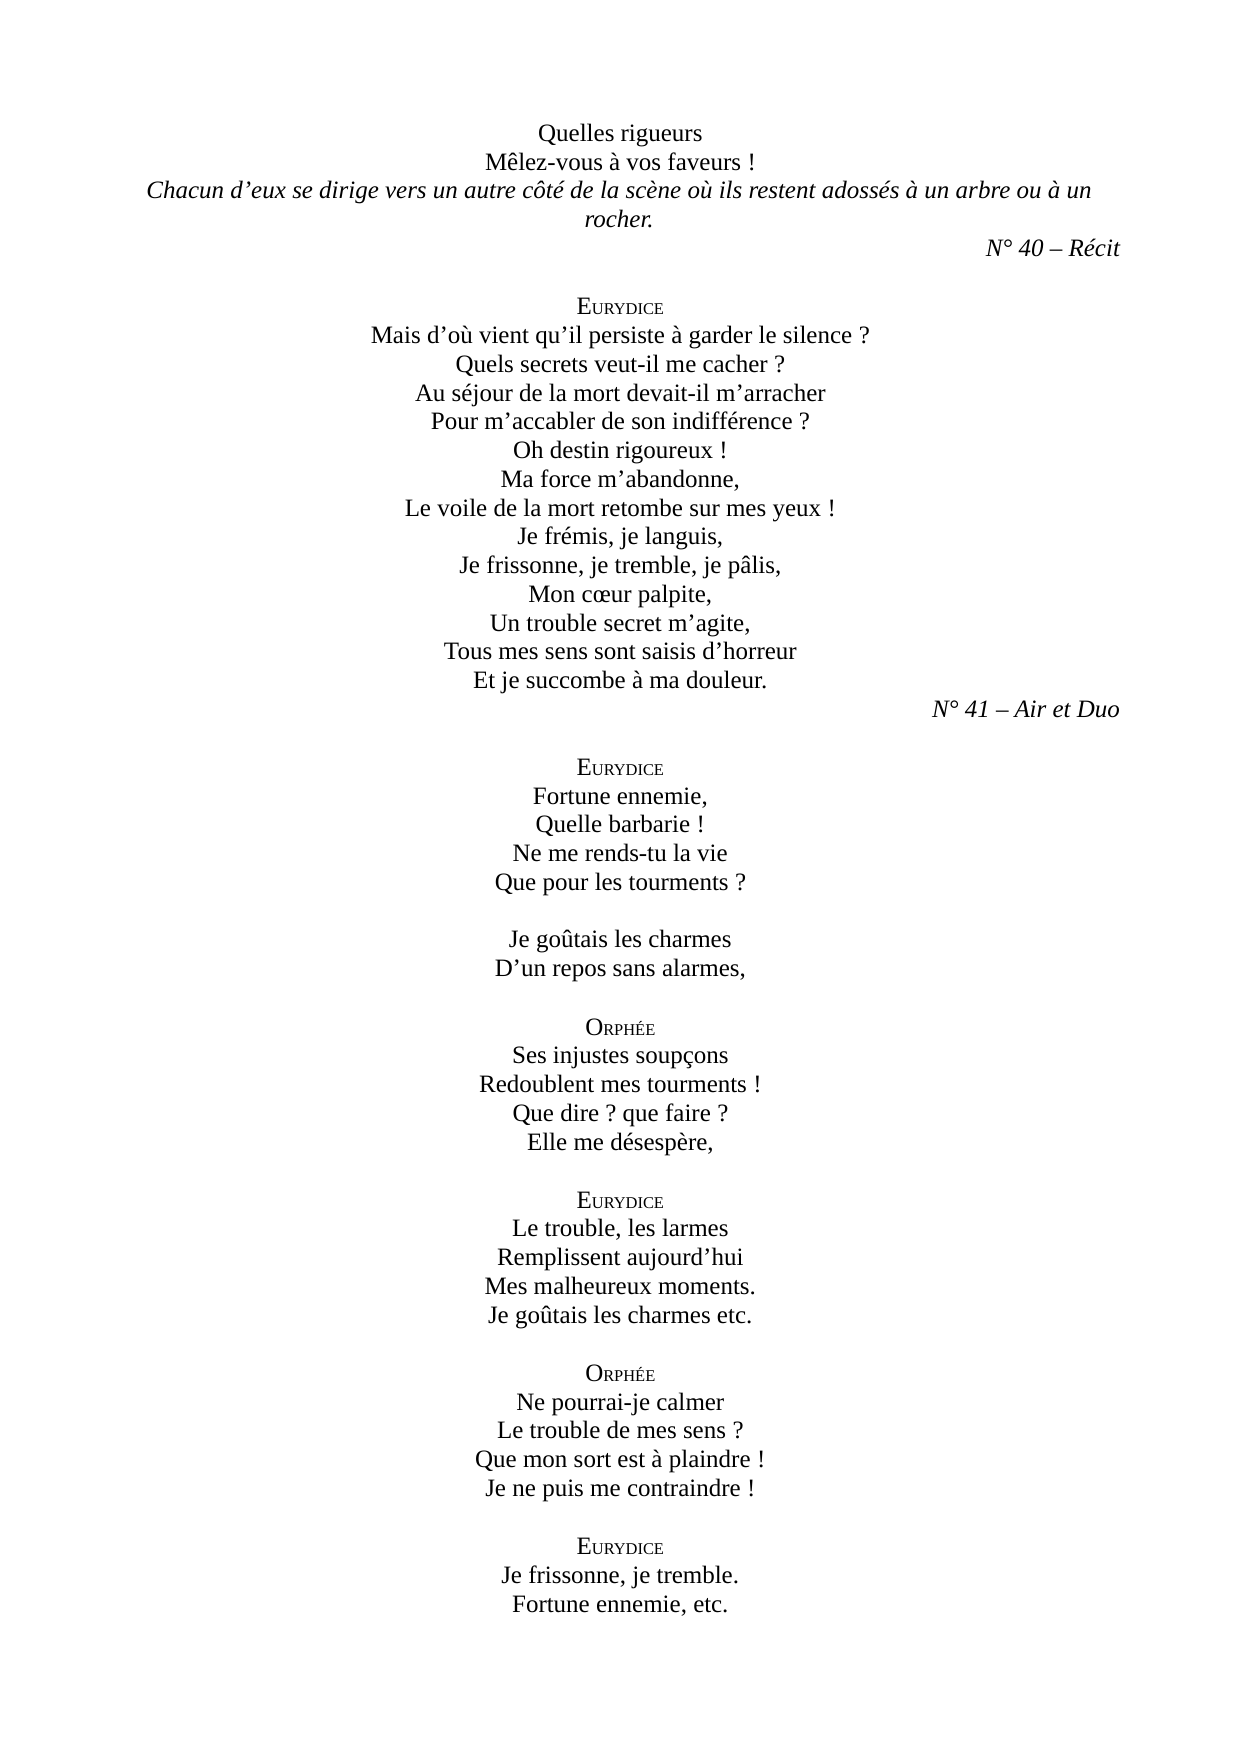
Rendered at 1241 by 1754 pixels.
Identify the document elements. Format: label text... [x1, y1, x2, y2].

text Orphée [118, 1358, 1122, 1387]
text Et je succombe à ma douleur. [118, 665, 1122, 694]
text Quels secrets veut-il me cacher ? [118, 349, 1122, 378]
text Ses injustes soupçons [118, 1040, 1122, 1069]
text Eurydice [118, 752, 1122, 781]
text Oh destin rigoureux ! [118, 435, 1122, 464]
text N° 41 – Air et Duo [118, 694, 1122, 723]
text Eurydice [118, 1531, 1122, 1560]
text Ma force m’abandonne, [118, 464, 1122, 493]
text Ne me rends-tu la vie [118, 838, 1122, 867]
text Le trouble, les larmes [118, 1213, 1122, 1242]
text Quelles rigueurs [118, 118, 1122, 147]
text Que dire ? que faire ? [118, 1098, 1122, 1127]
text Je frissonne, je tremble. [118, 1560, 1122, 1589]
text Ne pourrai-je calmer [118, 1387, 1122, 1416]
text Orphée [118, 1012, 1122, 1040]
text Chacun d’eux se dirige vers un autre côté de la scène où ils restent adossés à un arbre ou à un rocher. [118, 176, 1122, 233]
text Je frémis, je languis, [118, 521, 1122, 550]
text Que pour les tourments ? [118, 867, 1122, 896]
text Tous mes sens sont saisis d’horreur [118, 636, 1122, 665]
text Le trouble de mes sens ? [118, 1416, 1122, 1444]
text Eurydice [118, 291, 1122, 320]
text Que mon sort est à plaindre ! [118, 1444, 1122, 1473]
text Mais d’où vient qu’il persiste à garder le silence ? [118, 320, 1122, 349]
text Fortune ennemie, etc. [118, 1589, 1122, 1617]
text Un trouble secret m’agite, [118, 608, 1122, 636]
text Pour m’accabler de son indifférence ? [118, 406, 1122, 435]
text Mes malheureux moments. [118, 1271, 1122, 1300]
text Quelle barbarie ! [118, 809, 1122, 838]
text Remplissent aujourd’hui [118, 1242, 1122, 1271]
text Le voile de la mort retombe sur mes yeux ! [118, 493, 1122, 521]
text Mon cœur palpite, [118, 579, 1122, 608]
text D’un repos sans alarmes, [118, 953, 1122, 982]
text Eurydice [118, 1185, 1122, 1213]
text Je ne puis me contraindre ! [118, 1473, 1122, 1502]
text Je frissonne, je tremble, je pâlis, [118, 550, 1122, 579]
text Je goûtais les charmes [118, 924, 1122, 953]
text Au séjour de la mort devait-il m’arracher [118, 378, 1122, 406]
text Mêlez-vous à vos faveurs ! [118, 147, 1122, 176]
text Elle me désespère, [118, 1127, 1122, 1155]
text Fortune ennemie, [118, 781, 1122, 809]
text N° 40 – Récit [118, 233, 1122, 262]
text Redoublent mes tourments ! [118, 1069, 1122, 1098]
text Je goûtais les charmes etc. [118, 1300, 1122, 1328]
